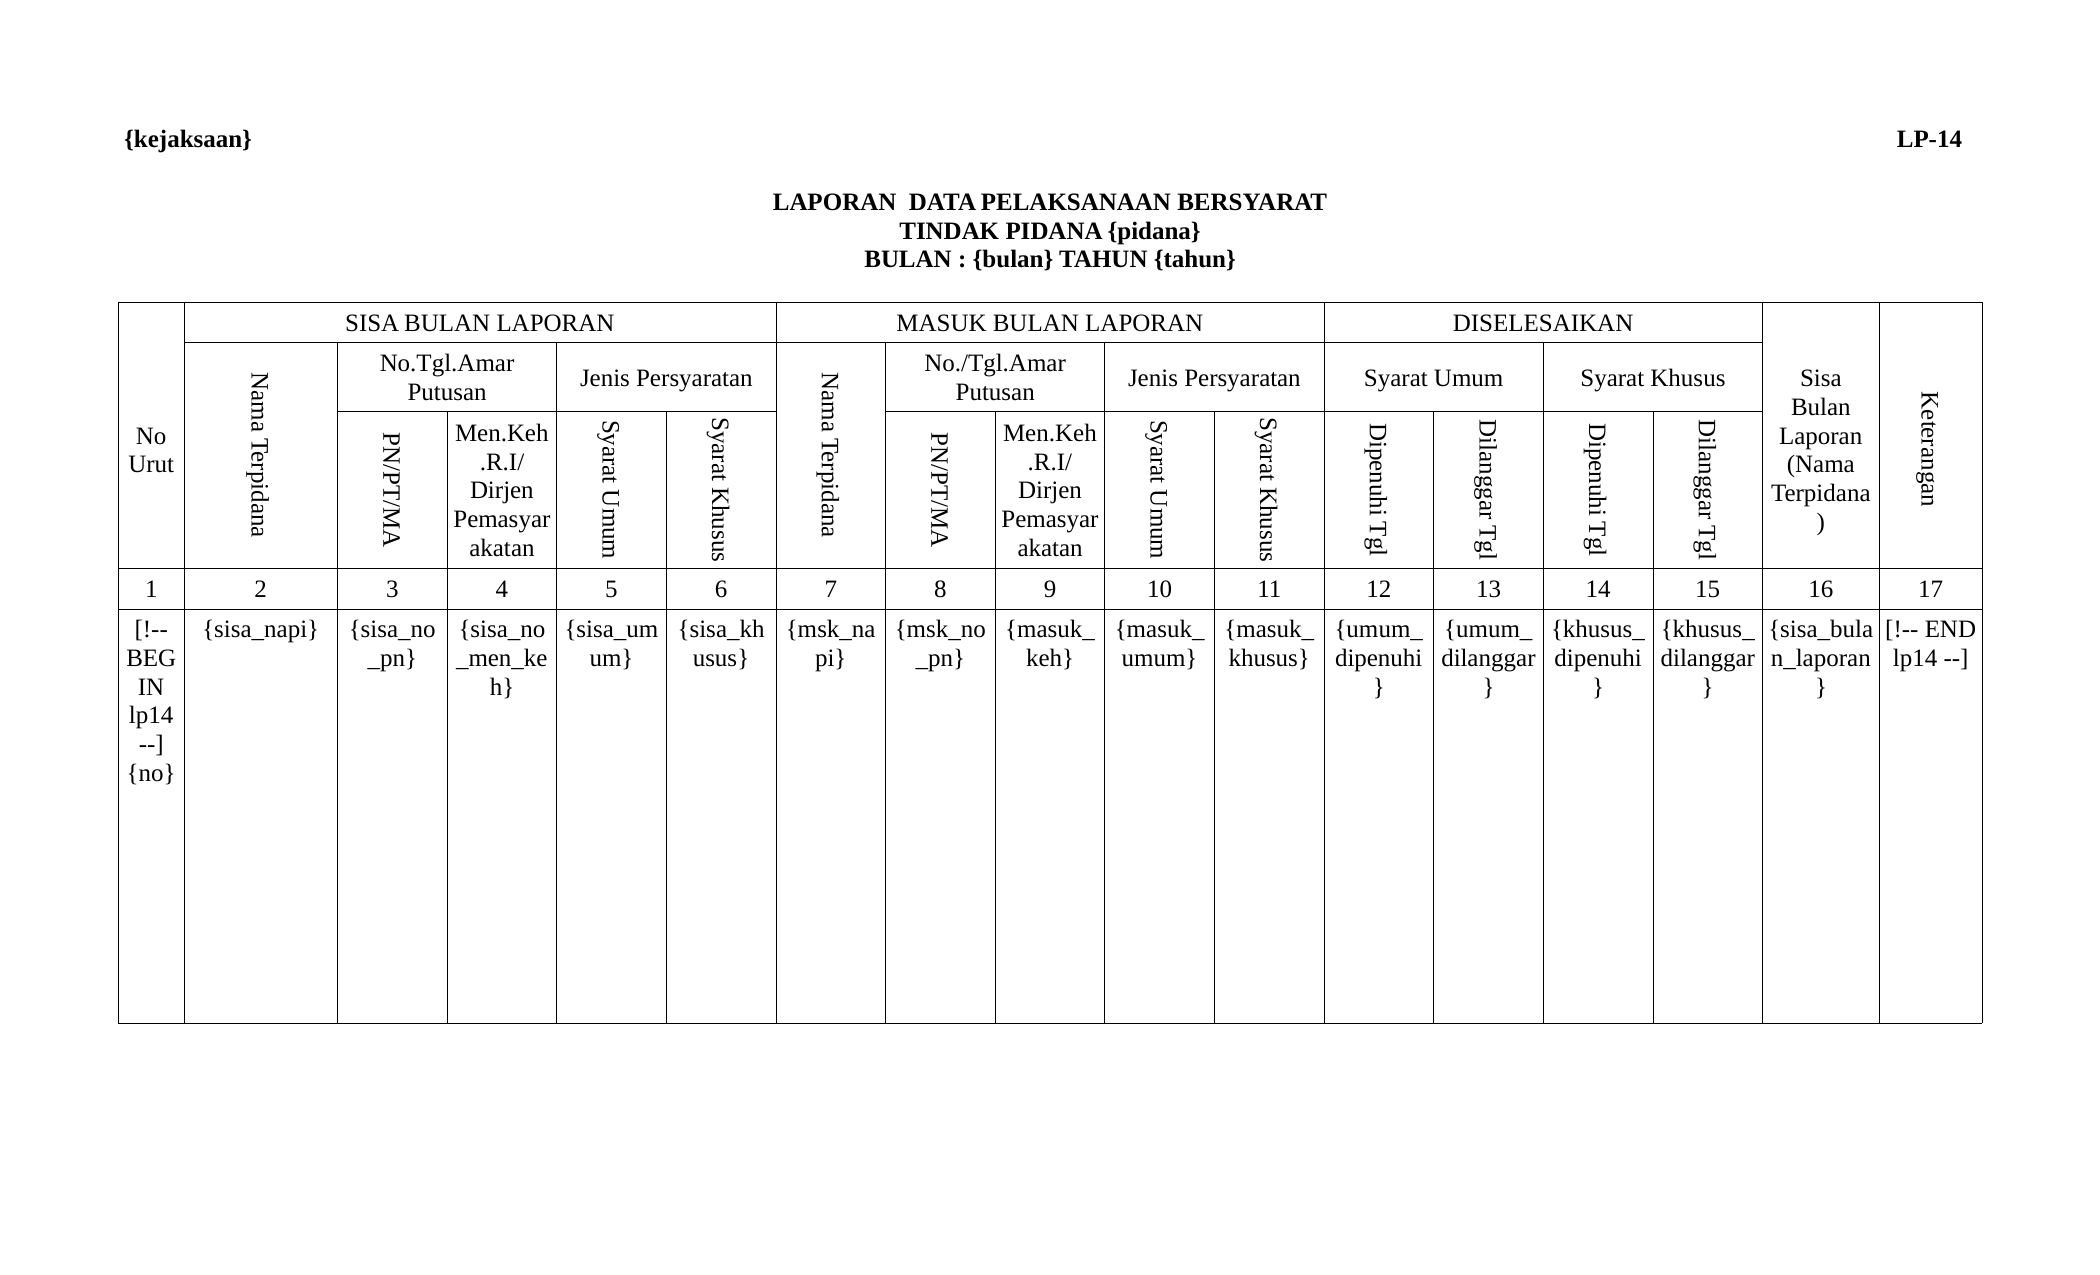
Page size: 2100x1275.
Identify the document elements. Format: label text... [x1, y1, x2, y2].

table_cell Dilanggar Tgl [1654, 412, 1762, 568]
table_cell {umum_dilanggar} [1434, 610, 1543, 1023]
table_cell 14 [1544, 569, 1653, 608]
table_cell {sisa_no_men_keh} [448, 610, 556, 1023]
table_cell Men.Keh.R.I/Dirjen Pemasyarakatan [448, 412, 556, 568]
table_cell Syarat Khusus [1215, 412, 1324, 568]
table_header Sisa Bulan Laporan (Nama Terpidana) [1763, 303, 1879, 568]
table_cell [!-- END lp14 --] [1880, 610, 1982, 1023]
table_cell Dilanggar Tgl [1434, 412, 1543, 568]
table_cell 9 [996, 569, 1104, 608]
table_cell {khusus_dilanggar} [1654, 610, 1762, 1023]
table_cell {masuk_umum} [1105, 610, 1214, 1023]
table_cell {umum_dipenuhi} [1325, 610, 1433, 1023]
table_cell 11 [1215, 569, 1324, 608]
table_cell 8 [886, 569, 995, 608]
table_cell 17 [1880, 569, 1982, 608]
table_cell 1 [119, 569, 184, 608]
table_cell {khusus_dipenuhi} [1544, 610, 1653, 1023]
table_header LP-14 [1891, 118, 1982, 158]
table_cell 2 [185, 569, 337, 608]
table_cell 6 [667, 569, 776, 608]
table_cell 12 [1325, 569, 1433, 608]
table_header DISELESAIKAN [1325, 303, 1762, 342]
table_cell Syarat Umum [557, 412, 666, 568]
table_cell PN/PT/MA [338, 412, 447, 568]
table_cell Syarat Umum [1325, 343, 1543, 411]
text TINDAK PIDANA {pidana} [118, 216, 1982, 244]
table_cell PN/PT/MA [886, 412, 995, 568]
text BULAN : {bulan} TAHUN {tahun} [118, 244, 1982, 273]
table_cell No.Tgl.Amar Putusan [338, 343, 556, 411]
table_cell {masuk_keh} [996, 610, 1104, 1023]
table_cell {sisa_napi} [185, 610, 337, 1023]
table_cell Dipenuhi Tgl [1544, 412, 1653, 568]
table_header MASUK BULAN LAPORAN [777, 303, 1324, 342]
table_cell 3 [338, 569, 447, 608]
table_cell {sisa_umum} [557, 610, 666, 1023]
table_cell {masuk_khusus} [1215, 610, 1324, 1023]
table_header {kejaksaan} [118, 118, 1891, 158]
table_header No Urut [119, 303, 184, 568]
table_cell [!-- BEGIN lp14 --]{no} [119, 610, 184, 1023]
table_cell Jenis Persyaratan [557, 343, 776, 411]
table_cell Jenis Persyaratan [1105, 343, 1324, 411]
table_cell 15 [1654, 569, 1762, 608]
table_cell 13 [1434, 569, 1543, 608]
table_cell {sisa_khusus} [667, 610, 776, 1023]
table_cell 4 [448, 569, 556, 608]
table_cell {msk_no_pn} [886, 610, 995, 1023]
table_cell Syarat Khusus [1544, 343, 1762, 411]
table_cell Nama Terpidana [185, 343, 337, 568]
table_cell Dipenuhi Tgl [1325, 412, 1433, 568]
text LAPORAN DATA PELAKSANAAN BERSYARAT [118, 187, 1982, 216]
table_cell {sisa_bulan_laporan} [1763, 610, 1879, 1023]
table_cell 10 [1105, 569, 1214, 608]
table_cell {msk_napi} [777, 610, 885, 1023]
table_cell Nama Terpidana [777, 343, 885, 568]
table_cell 7 [777, 569, 885, 608]
table_cell {sisa_no_pn} [338, 610, 447, 1023]
table_header SISA BULAN LAPORAN [185, 303, 776, 342]
table_cell Syarat Khusus [667, 412, 776, 568]
table_cell Men.Keh.R.I/Dirjen Pemasyarakatan [996, 412, 1104, 568]
table_header Keterangan [1880, 303, 1982, 568]
table_cell Syarat Umum [1105, 412, 1214, 568]
table_cell No./Tgl.Amar Putusan [886, 343, 1104, 411]
table_cell 5 [557, 569, 666, 608]
table_cell 16 [1763, 569, 1879, 608]
